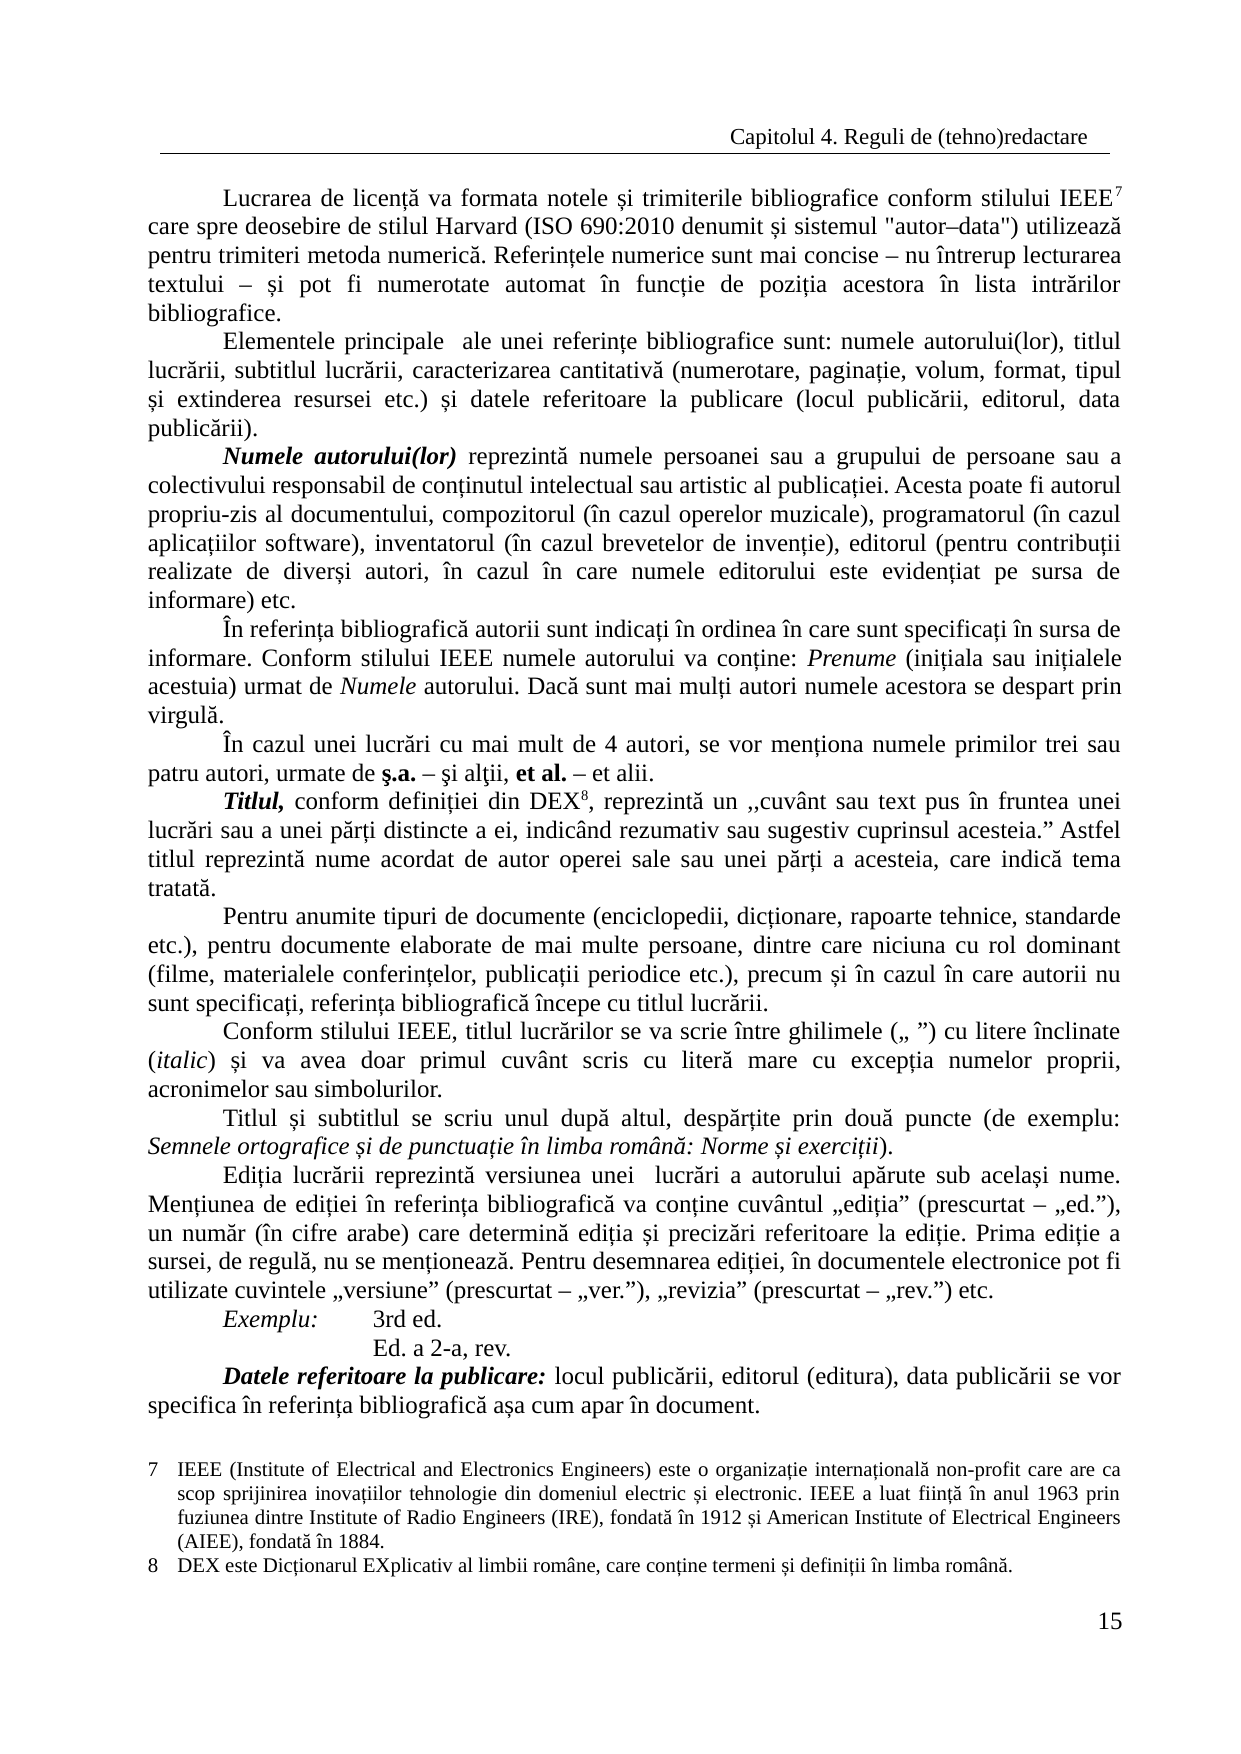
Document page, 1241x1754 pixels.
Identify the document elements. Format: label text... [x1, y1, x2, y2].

text Titlul, conform definiției din DEX, reprezintă un ,,cuvânt sau text pus în fruntea unei lucrări sau a unei părți distincte a ei, indicând rezumativ sau sugestiv cuprinsul acesteia.” Astfel titlul reprezintă nume acordat de autor operei sale sau unei părți a acesteia, care indică tema tratată. [148, 786, 1122, 901]
text Pentru anumite tipuri de documente (enciclopedii, dicționare, rapoarte tehnice, standarde etc.), pentru documente elaborate de mai multe persoane, dintre care niciuna cu rol dominant (filme, materialele conferințelor, publicații periodice etc.), precum și în cazul în care autorii nu sunt specificați, referința bibliografică începe cu titlul lucrării. [148, 901, 1122, 1016]
text În cazul unei lucrări cu mai mult de 4 autori, se vor menționa numele primilor trei sau patru autori, urmate de ş.a. – şi alţii, et al. – et alii. [148, 729, 1122, 786]
text IEEE (Institute of Electrical and Electronics Engineers) este o organizație internațională non-profit care are ca scop sprijinirea inovațiilor tehnologie din domeniul electric și electronic. IEEE a luat ființă în anul 1963 prin fuziunea dintre Institute of Radio Engineers (IRE), fondată în 1912 și American Institute of Electrical Engineers (AIEE), fondată în 1884. [148, 1457, 1122, 1553]
text În referința bibliografică autorii sunt indicați în ordinea în care sunt specificați în sursa de informare. Conform stilului IEEE numele autorului va conține: Prenume (inițiala sau inițialele acestuia) urmat de Numele autorului. Dacă sunt mai mulți autori numele acestora se despart prin virgulă. [148, 614, 1122, 729]
text Elementele principale ale unei referințe bibliografice sunt: numele autorului(lor), titlul lucrării, subtitlul lucrării, caracterizarea cantitativă (numerotare, paginație, volum, format, tipul și extinderea resursei etc.) și datele referitoare la publicare (locul publicării, editorul, data publicării). [148, 326, 1122, 441]
text Titlul și subtitlul se scriu unul după altul, despărțite prin două puncte (de exemplu: Semnele ortografice și de punctuație în limba română: Norme și exerciții). [148, 1103, 1122, 1160]
text Ediția lucrării reprezintă versiunea unei lucrări a autorului apărute sub același nume. Mențiunea de ediției în referința bibliografică va conține cuvântul „ediția” (prescurtat – „ed.”), un număr (în cifre arabe) care determină ediția și precizări referitoare la ediție. Prima ediție a sursei, de regulă, nu se menționează. Pentru desemnarea ediției, în documentele electronice pot fi utilizate cuvintele „versiune” (prescurtat – „ver.”), „revizia” (prescurtat – „rev.”) etc. [148, 1160, 1122, 1304]
text Ed. a 2-a, rev. [148, 1333, 1122, 1361]
text Datele referitoare la publicare: locul publicării, editorul (editura), data publicării se vor specifica în referința bibliografică așa cum apar în document. [148, 1361, 1122, 1419]
text Conform stilului IEEE, titlul lucrărilor se va scrie între ghilimele („ ”) cu litere înclinate (italic) și va avea doar primul cuvânt scris cu literă mare cu excepția numelor proprii, acronimelor sau simbolurilor. [148, 1016, 1122, 1103]
text Numele autorului(lor) reprezintă numele persoanei sau a grupului de persoane sau a colectivului responsabil de conținutul intelectual sau artistic al publicației. Acesta poate fi autorul propriu‑zis al documentului, compozitorul (în cazul operelor muzicale), programatorul (în cazul aplicațiilor software), inventatorul (în cazul brevetelor de invenție), editorul (pentru contribuții realizate de diverși autori, în cazul în care numele editorului este evidențiat pe sursa de informare) etc. [148, 441, 1122, 614]
text Exemplu: 3rd ed. [148, 1304, 1122, 1333]
text DEX este Dicționarul EXplicativ al limbii române, care conține termeni și definiții în limba română. [148, 1553, 1122, 1577]
text Lucrarea de licență va formata notele și trimiterile bibliografice conform stilului IEEE care spre deosebire de stilul Harvard (ISO 690:2010 denumit și sistemul "autor–data") utilizează pentru trimiteri metoda numerică. Referințele numerice sunt mai concise – nu întrerup lecturarea textului – și pot fi numerotate automat în funcție de poziția acestora în lista intrărilor bibliografice. [148, 183, 1122, 326]
